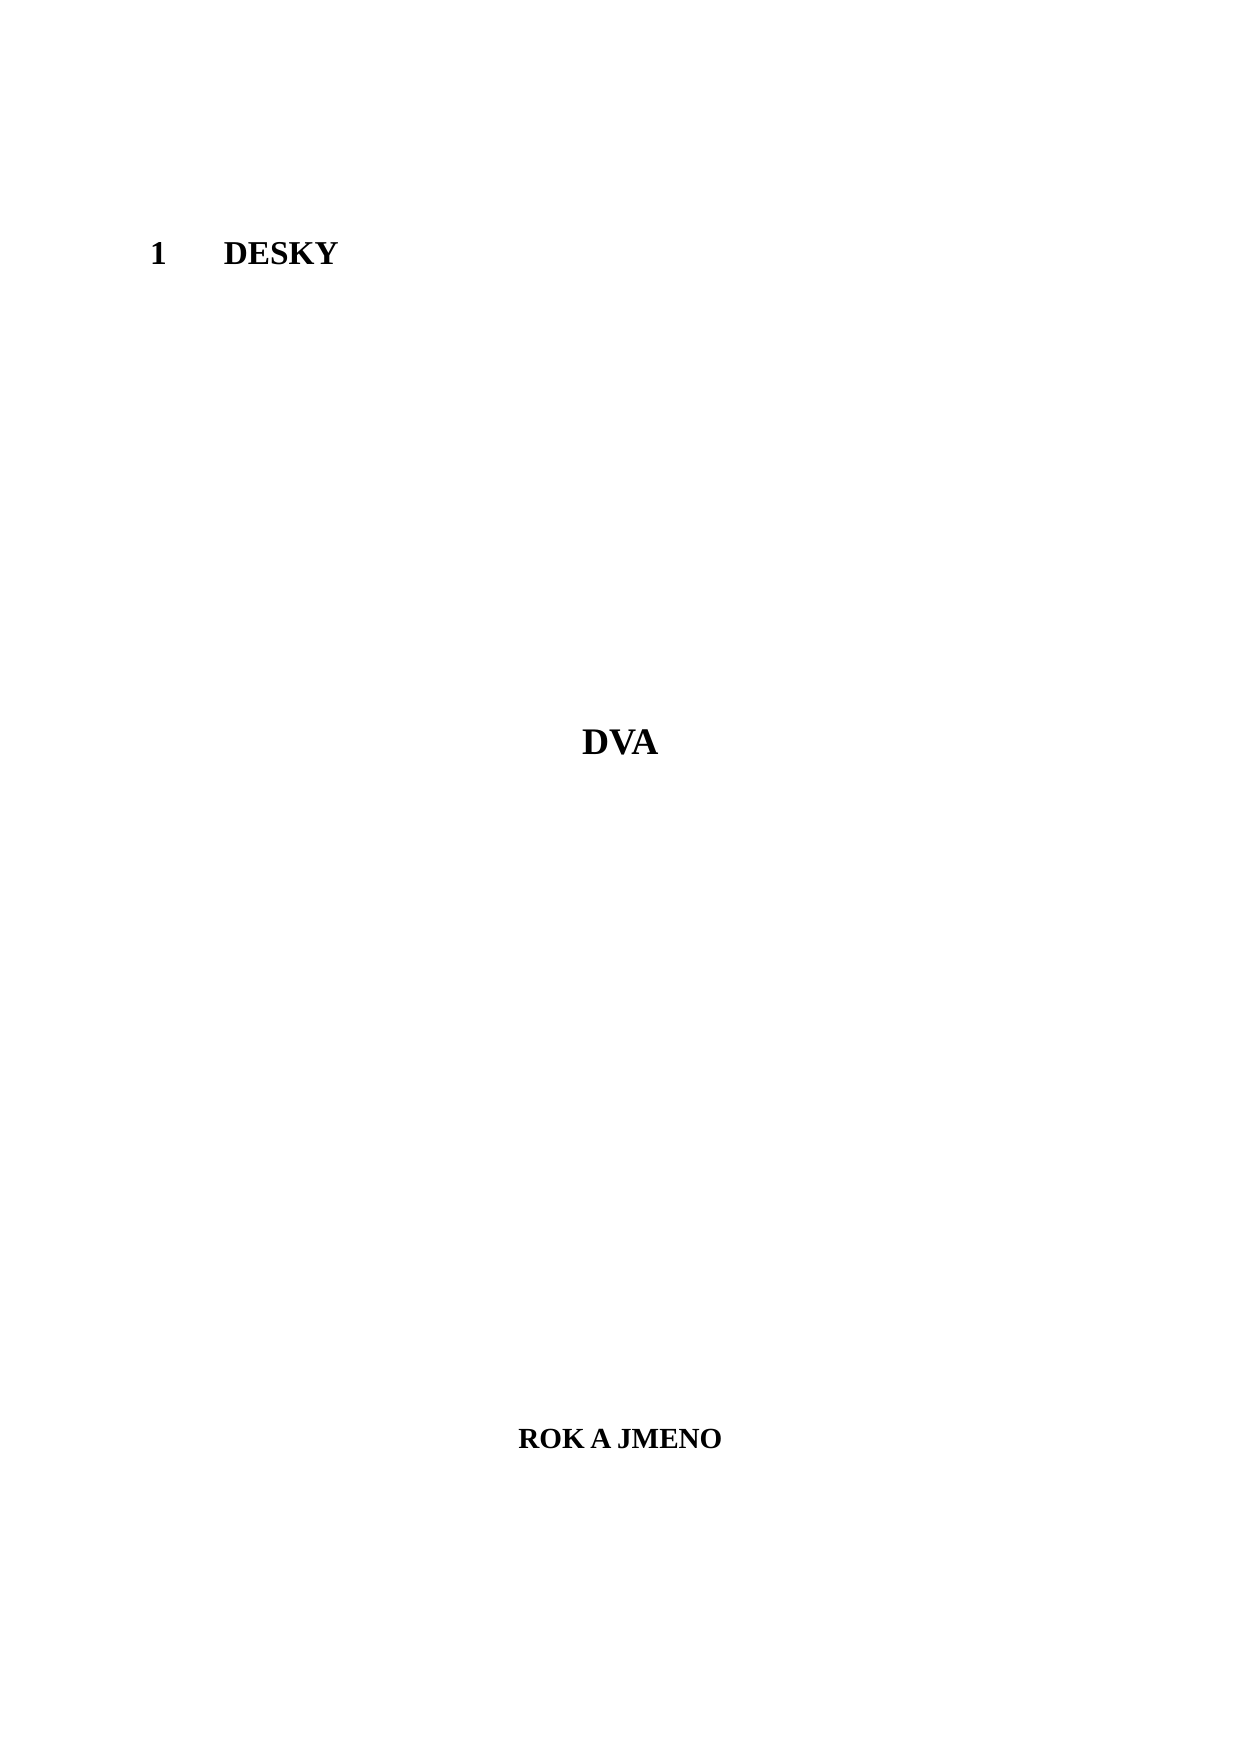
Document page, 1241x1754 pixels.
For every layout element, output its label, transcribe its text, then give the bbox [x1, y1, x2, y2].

text ROK A JMENO [150, 1421, 1090, 1455]
text DVA [150, 719, 1090, 763]
subtitle Desky [150, 233, 1090, 272]
